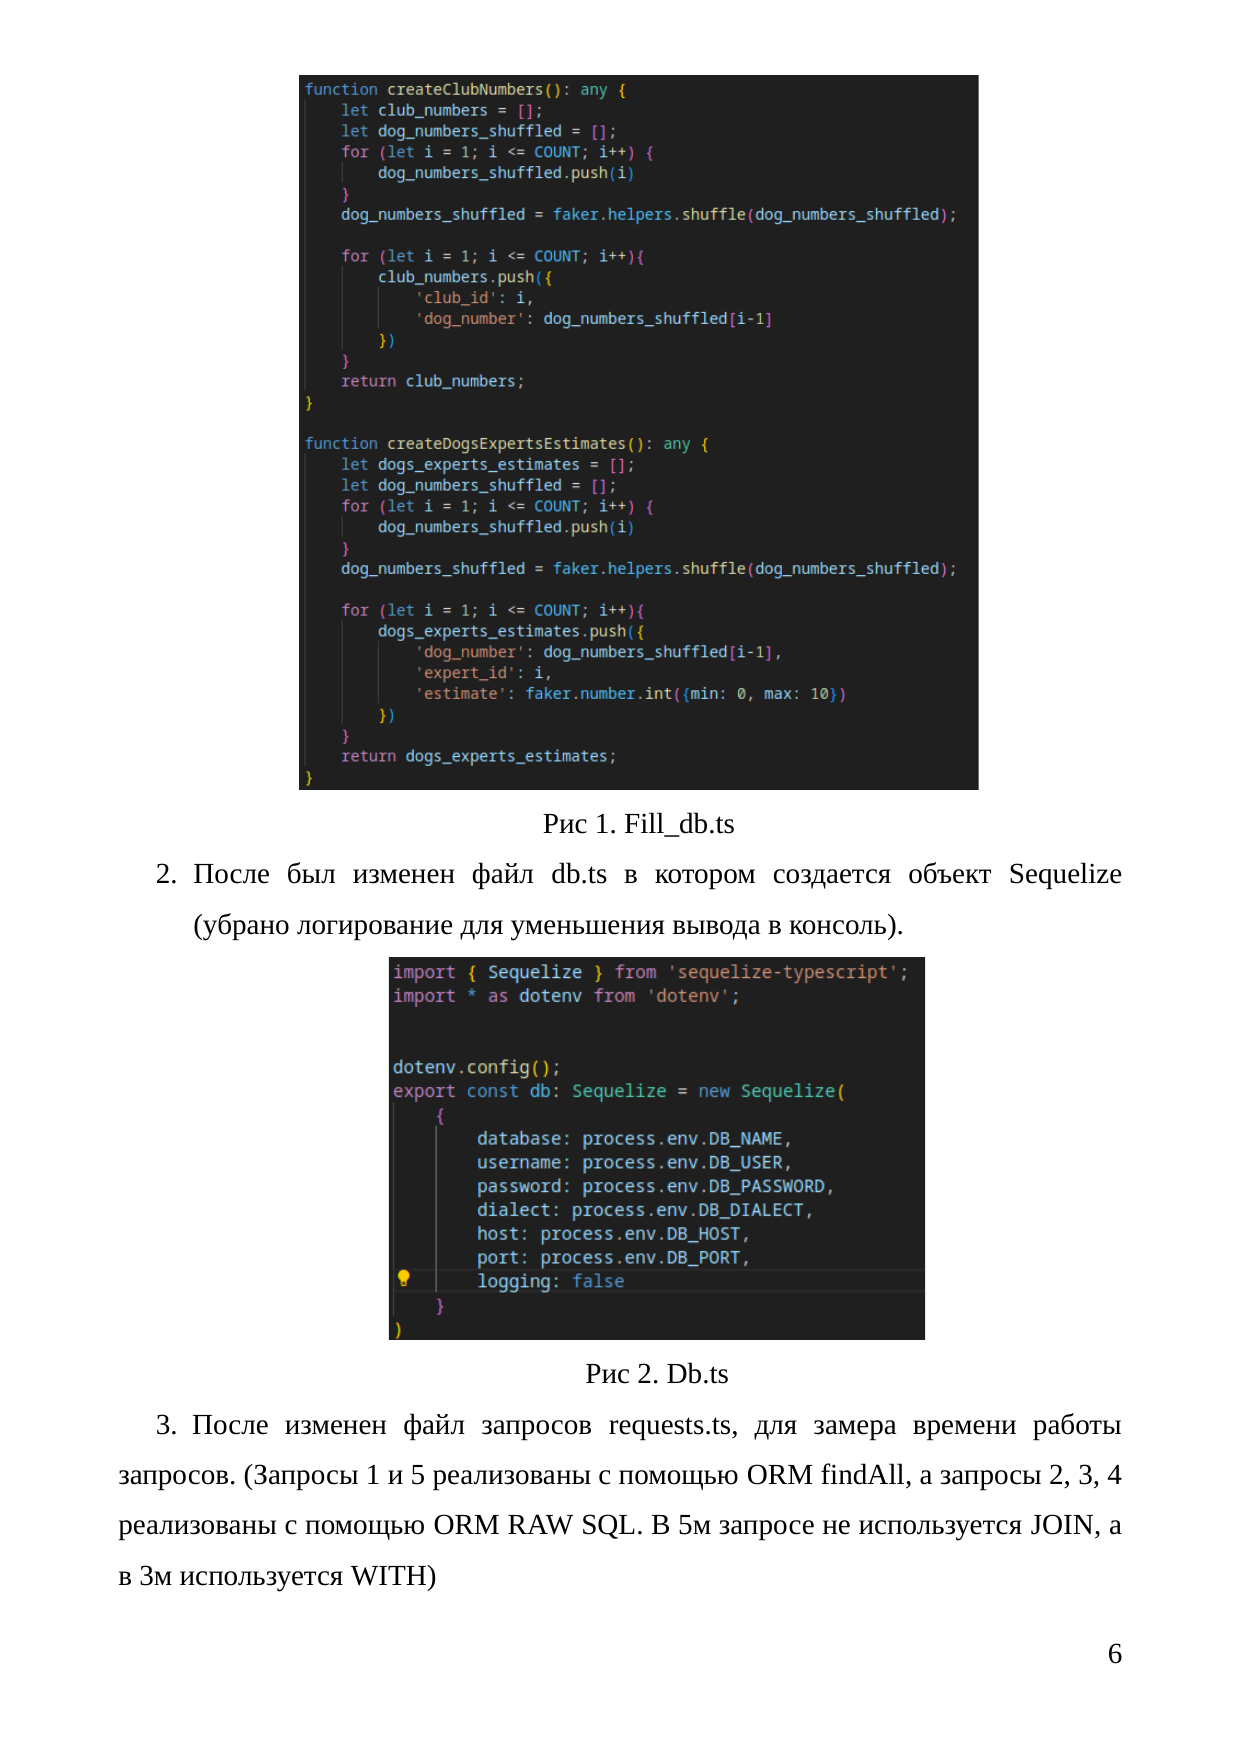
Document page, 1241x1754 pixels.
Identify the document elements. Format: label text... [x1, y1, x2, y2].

text Рис 1. Fill_db.ts [156, 806, 1122, 840]
text Рис 2. Db.ts [192, 1357, 1122, 1390]
list После изменен файл запросов requests.ts, для замера времени работы запросов. (Запросы 1 и 5 реализованы с помощью ORM findAll, а запросы 2, 3, 4 реализованы с помощью ORM RAW SQL. В 5м запросе не используется JOIN, а в 3м используется WITH) [118, 1407, 1122, 1591]
list После был изменен файл db.ts в котором создается объект Sequelize (убрано логирование для уменьшения вывода в консоль). [156, 857, 1122, 940]
